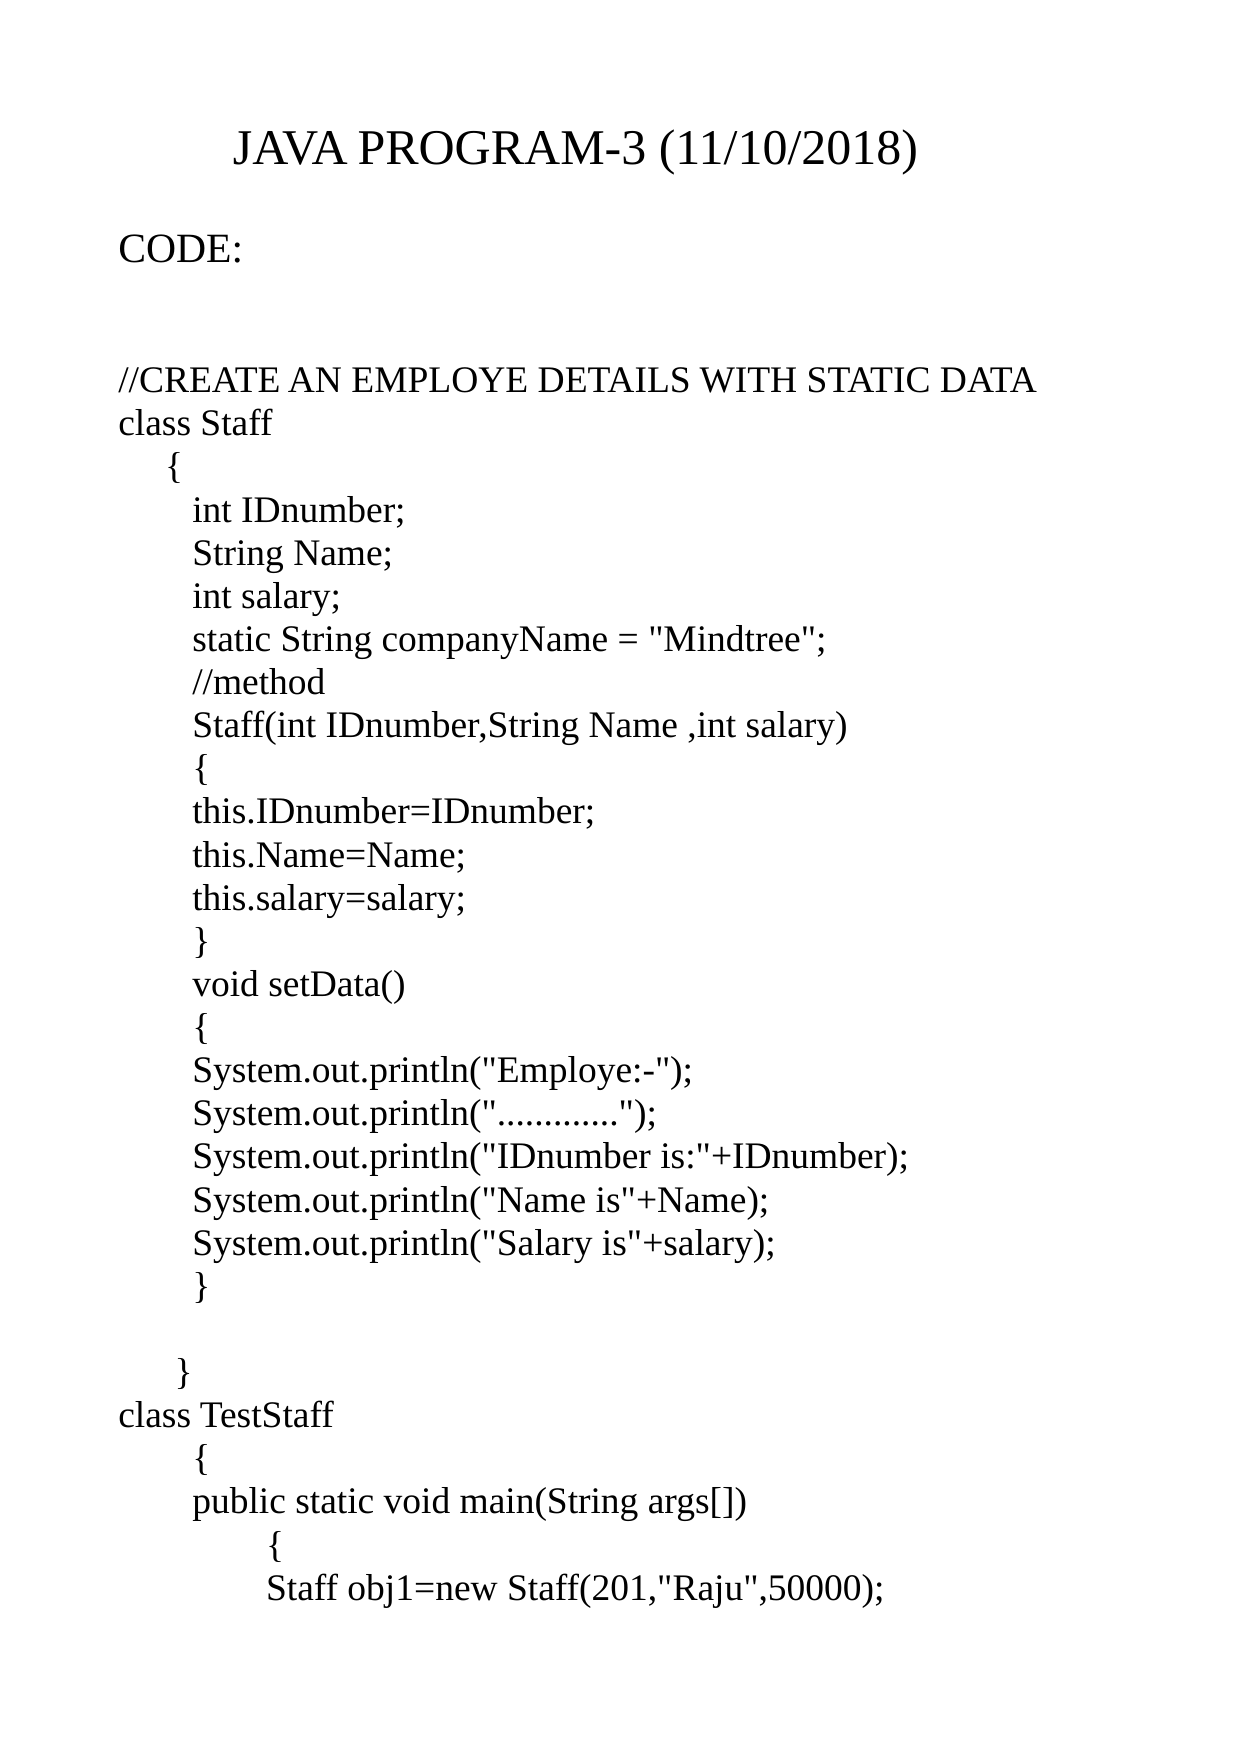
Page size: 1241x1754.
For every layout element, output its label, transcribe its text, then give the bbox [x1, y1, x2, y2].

text class Staff [118, 401, 1122, 444]
text } [118, 918, 1122, 961]
text public static void main(String args[]) [118, 1479, 1122, 1522]
text Staff(int IDnumber,String Name ,int salary) [118, 703, 1122, 746]
text Staff obj1=new Staff(201,"Raju",50000); [118, 1565, 1122, 1608]
text { [118, 1522, 1122, 1565]
text { [118, 444, 1122, 487]
text //CREATE AN EMPLOYE DETAILS WITH STATIC DATA [118, 358, 1122, 401]
text void setData() [118, 961, 1122, 1004]
text String Name; [118, 530, 1122, 573]
text JAVA PROGRAM-3 (11/10/2018) [118, 118, 1122, 176]
text System.out.println("IDnumber is:"+IDnumber); [118, 1134, 1122, 1177]
text int IDnumber; [118, 487, 1122, 530]
text } [118, 1263, 1122, 1306]
text this.Name=Name; [118, 832, 1122, 875]
text class TestStaff [118, 1393, 1122, 1436]
text this.IDnumber=IDnumber; [118, 789, 1122, 832]
text } [118, 1349, 1122, 1393]
text { [118, 1004, 1122, 1048]
text { [118, 1436, 1122, 1479]
text //method [118, 659, 1122, 703]
text this.salary=salary; [118, 875, 1122, 918]
text static String companyName = "Mindtree"; [118, 616, 1122, 659]
text System.out.println("Name is"+Name); [118, 1177, 1122, 1220]
text System.out.println("Salary is"+salary); [118, 1220, 1122, 1263]
text CODE: [118, 223, 1122, 271]
text System.out.println("Employe:-"); [118, 1048, 1122, 1091]
text int salary; [118, 573, 1122, 616]
text { [118, 746, 1122, 789]
text System.out.println("............."); [118, 1091, 1122, 1134]
